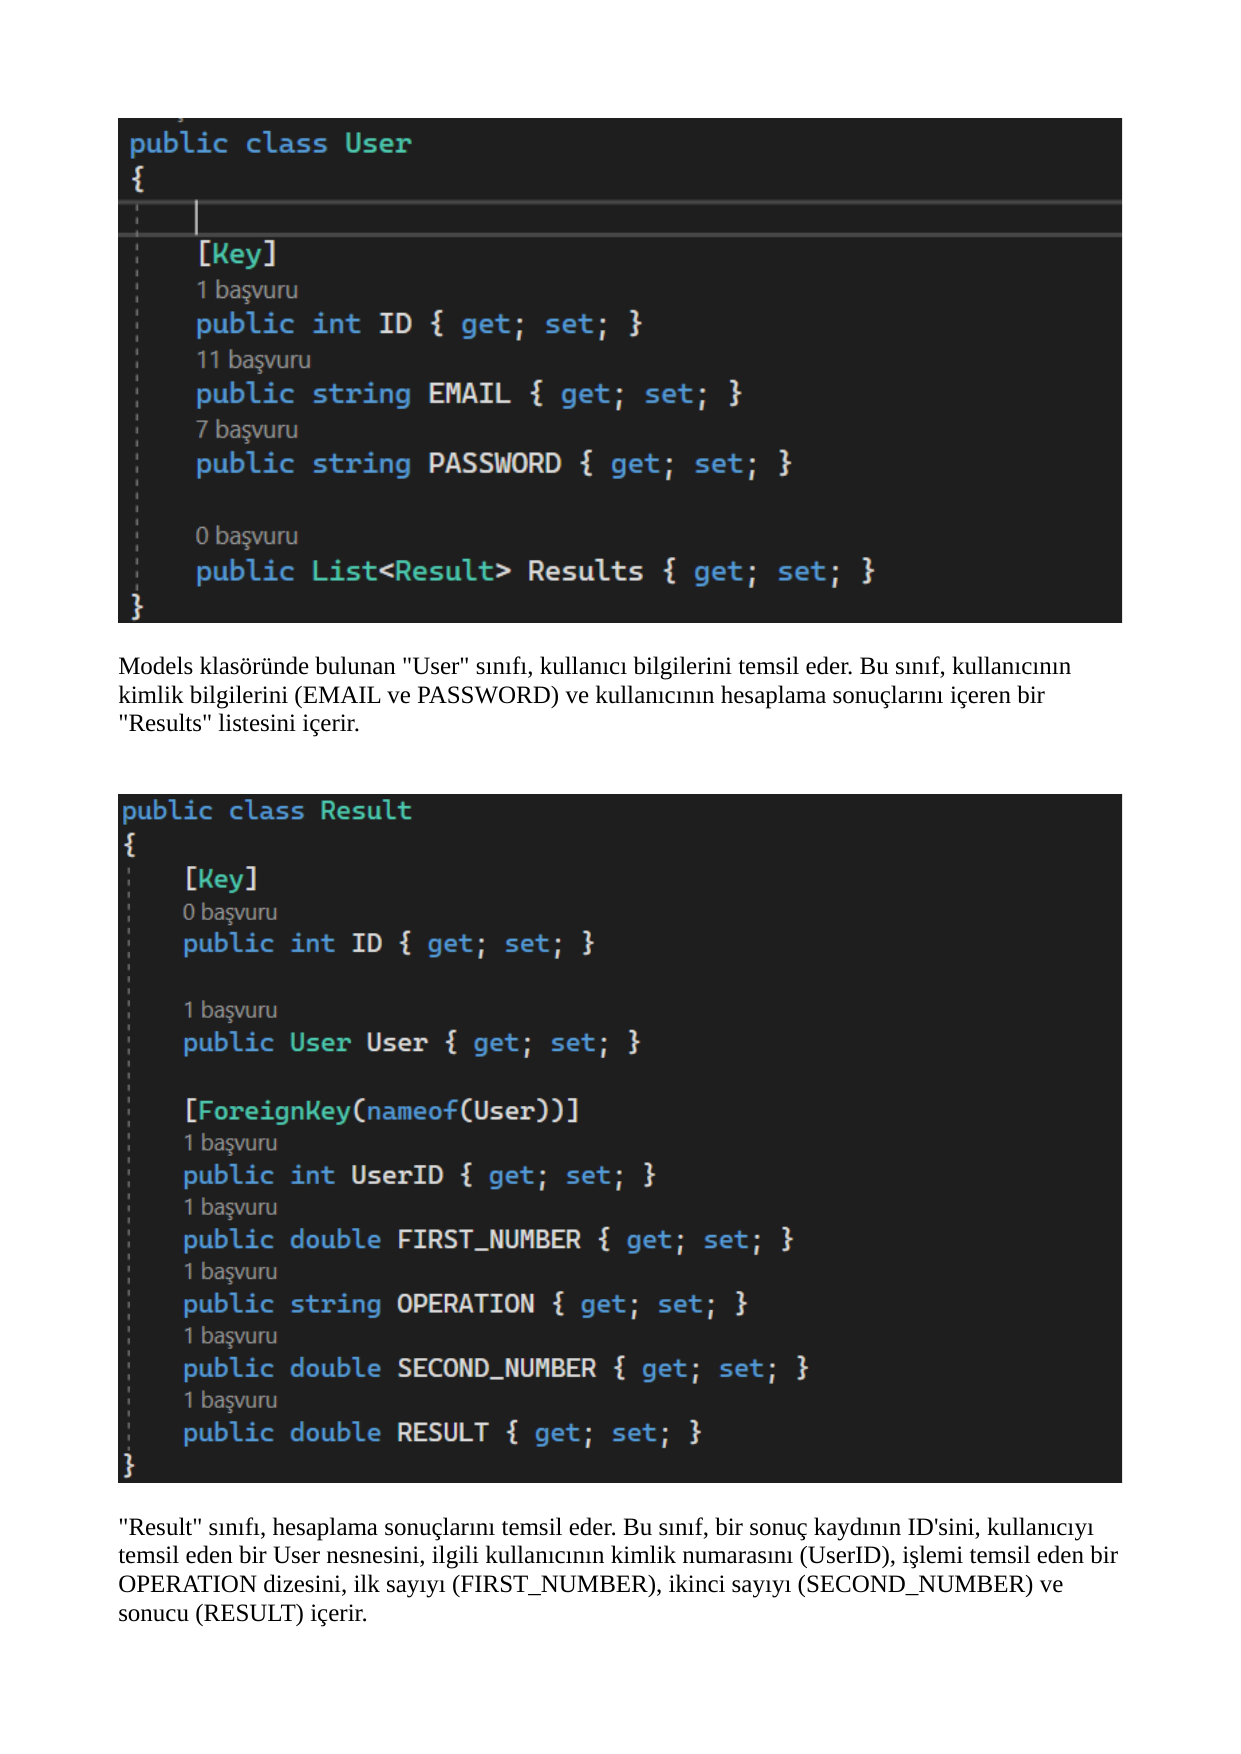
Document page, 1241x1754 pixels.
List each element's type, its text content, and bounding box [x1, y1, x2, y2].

picture [118, 118, 1123, 623]
text "Result" sınıfı, hesaplama sonuçlarını temsil eder. Bu sınıf, bir sonuç kaydının ID'sini, kullanıcıyı temsil eden bir User nesnesini, ilgili kullanıcının kimlik numarasını (UserID), işlemi temsil eden bir OPERATION dizesini, ilk sayıyı (FIRST_NUMBER), ikinci sayıyı (SECOND_NUMBER) ve sonucu (RESULT) içerir. [118, 1512, 1122, 1627]
text Models klasöründe bulunan "User" sınıfı, kullanıcı bilgilerini temsil eder. Bu sınıf, kullanıcının kimlik bilgilerini (EMAIL ve PASSWORD) ve kullanıcının hesaplama sonuçlarını içeren bir "Results" listesini içerir. [118, 651, 1122, 737]
picture [118, 794, 1123, 1483]
